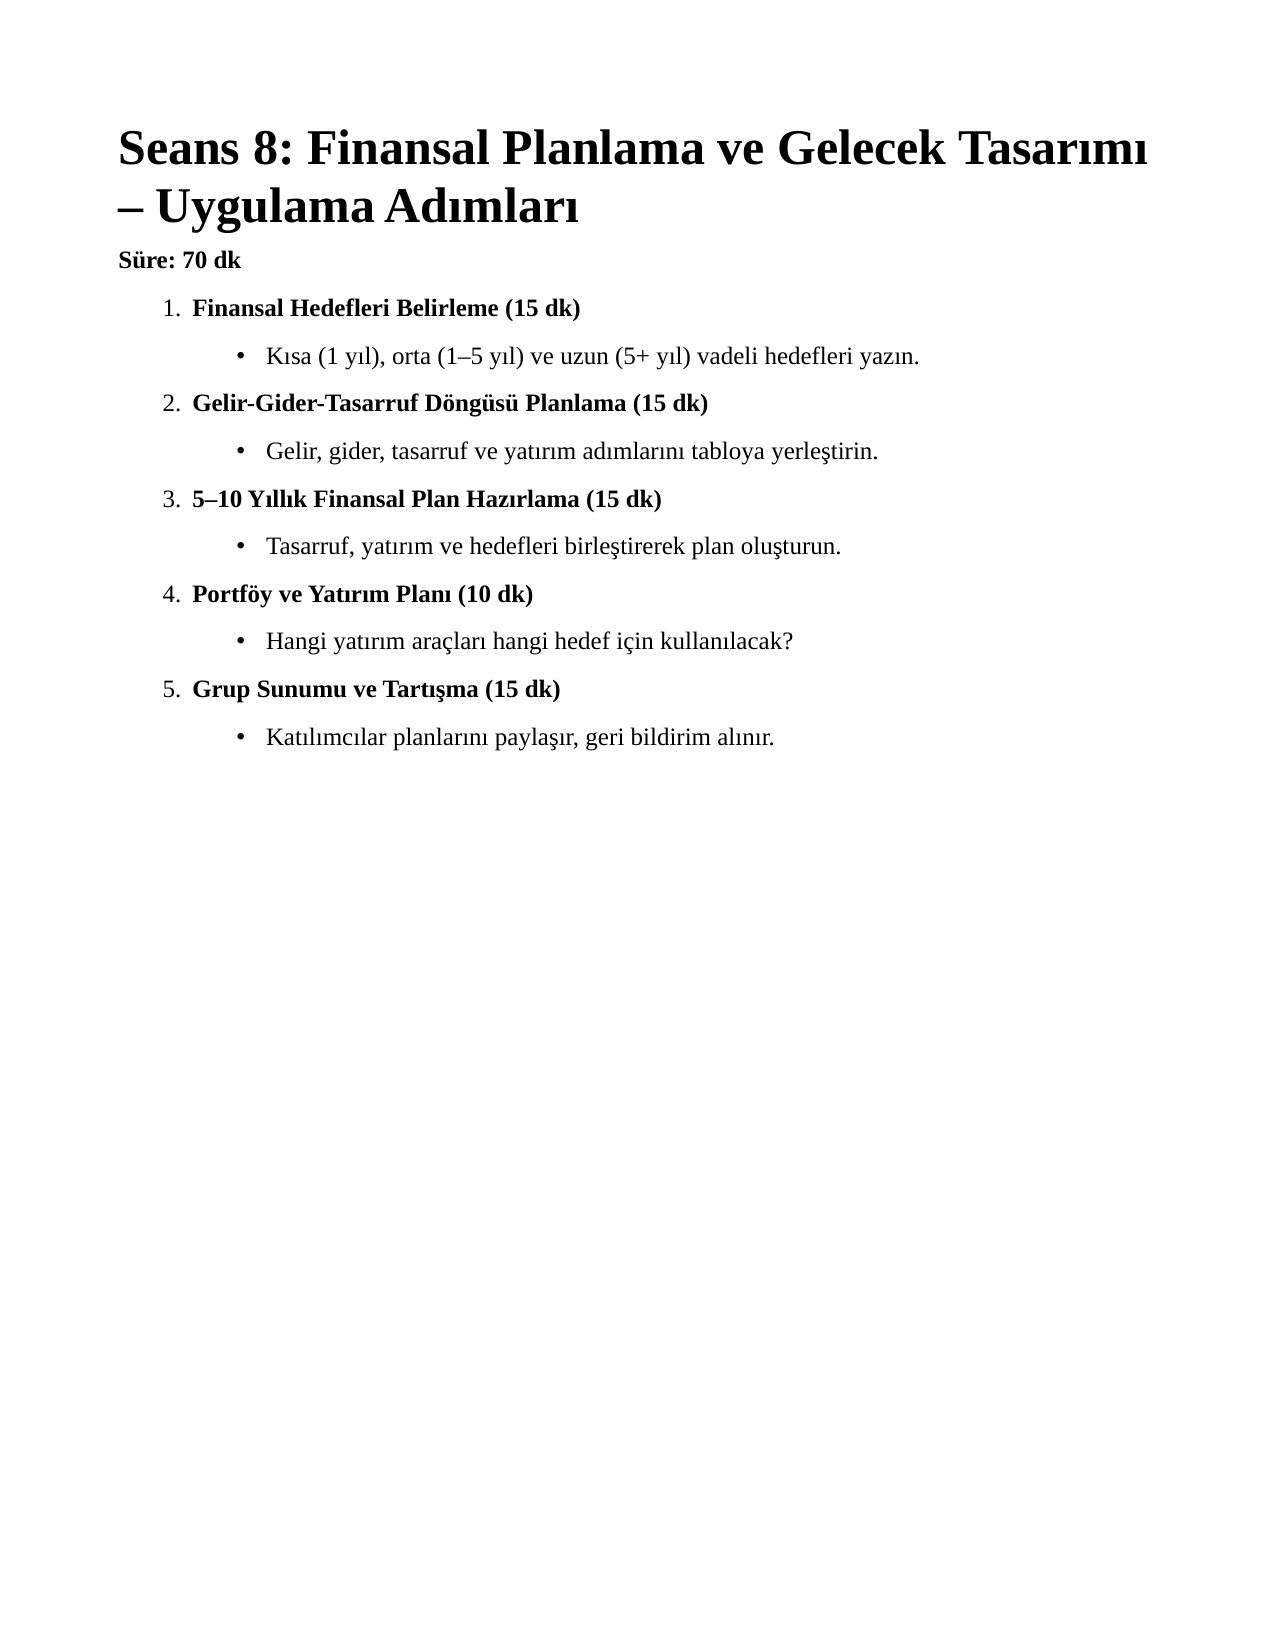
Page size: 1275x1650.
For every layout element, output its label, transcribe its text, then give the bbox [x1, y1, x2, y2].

text Süre: 70 dk [118, 246, 1157, 274]
subtitle Seans 8: Finansal Planlama ve Gelecek Tasarımı – Uygulama Adımları [118, 118, 1157, 233]
list Grup Sunumu ve Tartışma (15 dk) [162, 674, 1157, 703]
list Finansal Hedefleri Belirleme (15 dk) [162, 293, 1157, 322]
list Hangi yatırım araçları hangi hedef için kullanılacak? [236, 626, 1157, 655]
list 5–10 Yıllık Finansal Plan Hazırlama (15 dk) [162, 484, 1157, 512]
list Gelir-Gider-Tasarruf Döngüsü Planlama (15 dk) [162, 388, 1157, 417]
list Katılımcılar planlarını paylaşır, geri bildirim alınır. [236, 722, 1157, 750]
list Tasarruf, yatırım ve hedefleri birleştirerek plan oluşturun. [236, 531, 1157, 560]
list Gelir, gider, tasarruf ve yatırım adımlarını tabloya yerleştirin. [236, 436, 1157, 465]
list Portföy ve Yatırım Planı (10 dk) [162, 579, 1157, 608]
list Kısa (1 yıl), orta (1–5 yıl) ve uzun (5+ yıl) vadeli hedefleri yazın. [236, 341, 1157, 369]
